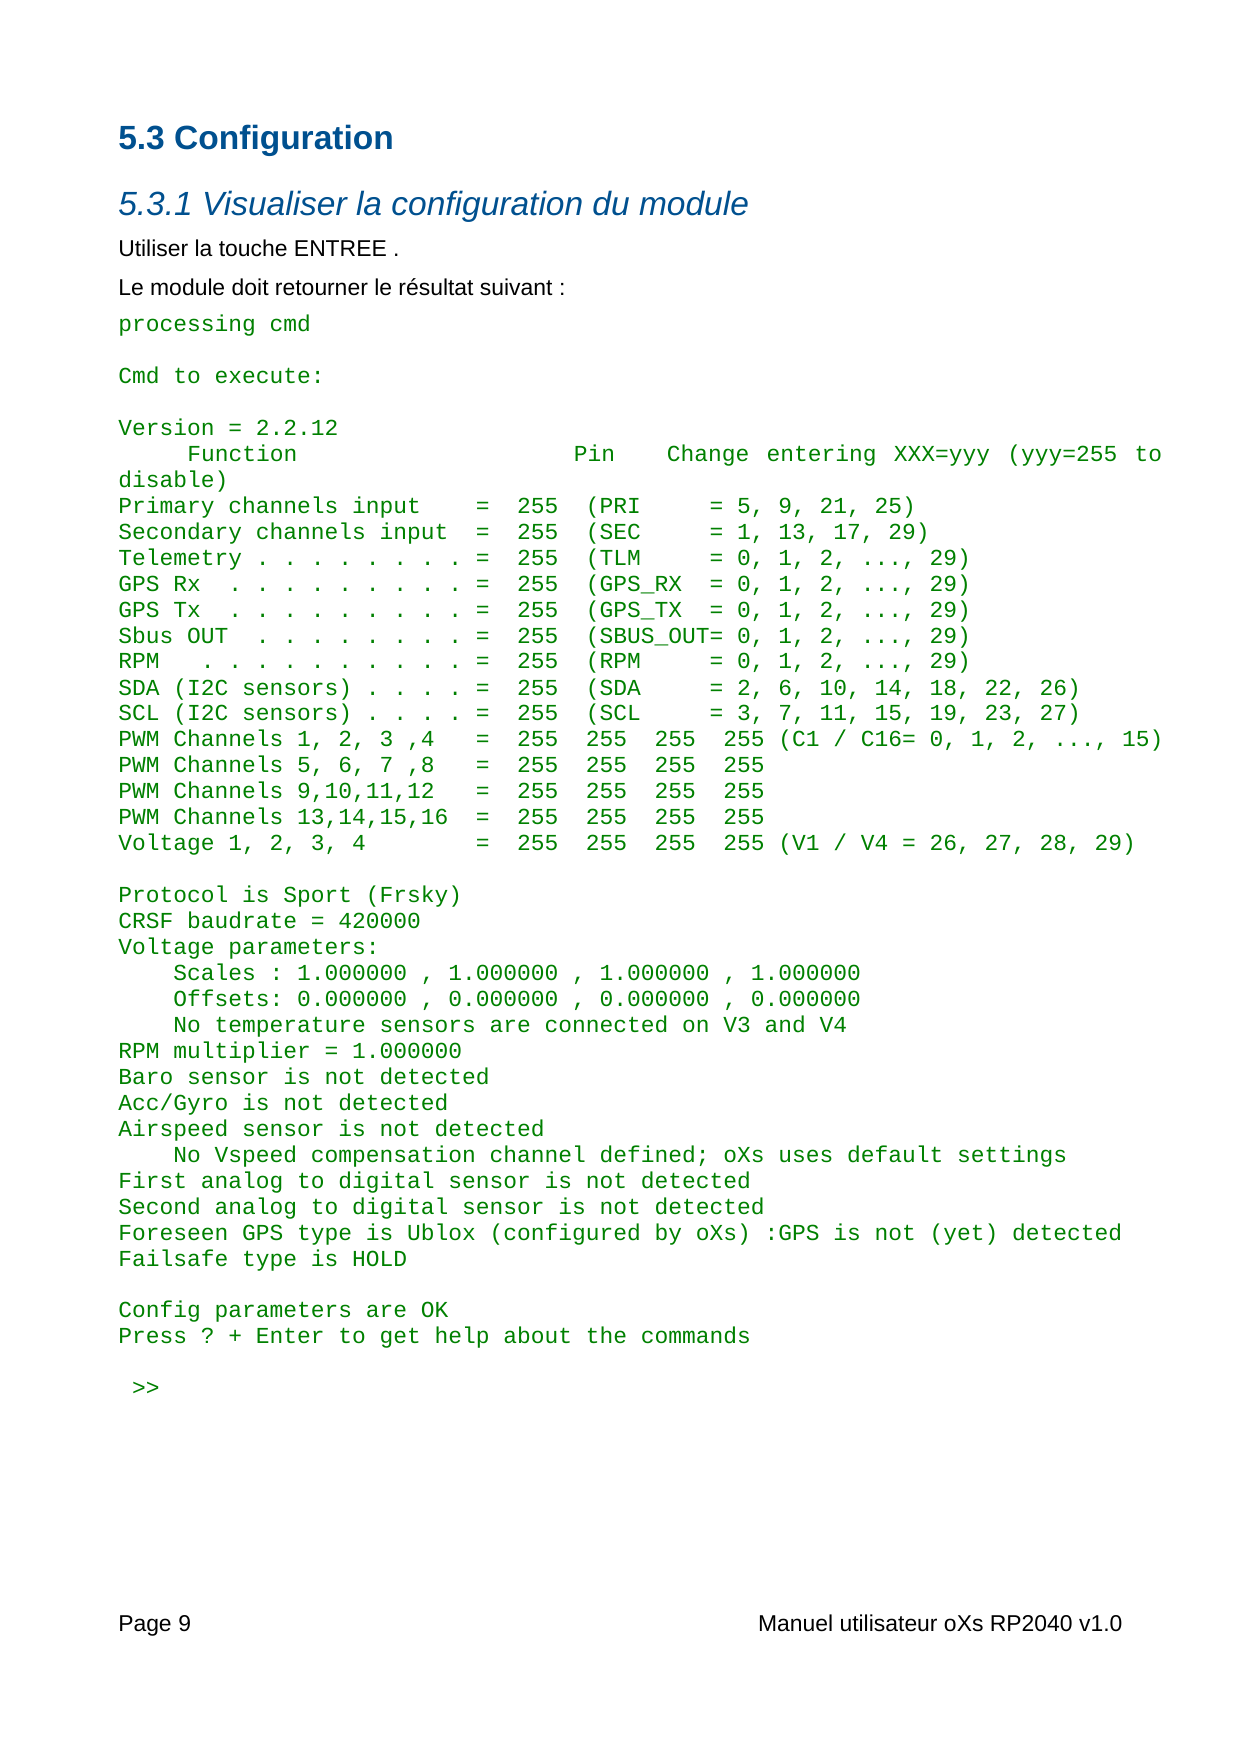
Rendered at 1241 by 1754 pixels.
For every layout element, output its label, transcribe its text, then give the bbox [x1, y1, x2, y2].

text Telemetry . . . . . . . . = 255 (TLM = 0, 1, 2, ..., 29) [118, 546, 1164, 572]
text SCL (I2C sensors) . . . . = 255 (SCL = 3, 7, 11, 15, 19, 23, 27) [118, 702, 1164, 728]
text PWM Channels 9,10,11,12 = 255 255 255 255 [118, 779, 1164, 806]
text >> [118, 1377, 1164, 1402]
text GPS Rx . . . . . . . . . = 255 (GPS_RX = 0, 1, 2, ..., 29) [118, 572, 1164, 598]
text Press ? + Enter to get help about the commands [118, 1325, 1164, 1351]
text processing cmd [118, 313, 1164, 339]
text Baro sensor is not detected [118, 1065, 1164, 1091]
text PWM Channels 1, 2, 3 ,4 = 255 255 255 255 (C1 / C16= 0, 1, 2, ..., 15) [118, 728, 1164, 754]
text Version = 2.2.12 [118, 416, 1164, 442]
text No temperature sensors are connected on V3 and V4 [118, 1013, 1164, 1039]
text Function Pin Change entering XXX=yyy (yyy=255 to disable) [118, 442, 1164, 494]
text Protocol is Sport (Frsky) [118, 884, 1164, 910]
text Utiliser la touche ENTREE . [118, 235, 1164, 261]
text Airspeed sensor is not detected [118, 1117, 1164, 1143]
subtitle 5.3.1 Visualiser la configuration du module [118, 184, 1164, 222]
text RPM . . . . . . . . . . = 255 (RPM = 0, 1, 2, ..., 29) [118, 650, 1164, 676]
text First analog to digital sensor is not detected [118, 1169, 1164, 1195]
text Secondary channels input = 255 (SEC = 1, 13, 17, 29) [118, 520, 1164, 546]
text Foreseen GPS type is Ublox (configured by oXs) :GPS is not (yet) detected [118, 1221, 1164, 1247]
text No Vspeed compensation channel defined; oXs uses default settings [118, 1143, 1164, 1169]
text Config parameters are OK [118, 1299, 1164, 1325]
text Acc/Gyro is not detected [118, 1091, 1164, 1117]
text Primary channels input = 255 (PRI = 5, 9, 21, 25) [118, 494, 1164, 520]
text Voltage 1, 2, 3, 4 = 255 255 255 255 (V1 / V4 = 26, 27, 28, 29) [118, 831, 1164, 857]
text PWM Channels 13,14,15,16 = 255 255 255 255 [118, 806, 1164, 831]
text Offsets: 0.000000 , 0.000000 , 0.000000 , 0.000000 [118, 987, 1164, 1013]
text Scales : 1.000000 , 1.000000 , 1.000000 , 1.000000 [118, 962, 1164, 987]
text CRSF baudrate = 420000 [118, 910, 1164, 936]
text Le module doit retourner le résultat suivant : [118, 274, 1164, 300]
text Sbus OUT . . . . . . . . = 255 (SBUS_OUT= 0, 1, 2, ..., 29) [118, 624, 1164, 650]
text Cmd to execute: [118, 364, 1164, 391]
text PWM Channels 5, 6, 7 ,8 = 255 255 255 255 [118, 754, 1164, 779]
subtitle 5.3 Configuration [118, 118, 1164, 157]
text Second analog to digital sensor is not detected [118, 1195, 1164, 1221]
text RPM multiplier = 1.000000 [118, 1039, 1164, 1065]
text GPS Tx . . . . . . . . . = 255 (GPS_TX = 0, 1, 2, ..., 29) [118, 598, 1164, 624]
text Failsafe type is HOLD [118, 1247, 1164, 1273]
text SDA (I2C sensors) . . . . = 255 (SDA = 2, 6, 10, 14, 18, 22, 26) [118, 676, 1164, 702]
text Voltage parameters: [118, 936, 1164, 962]
